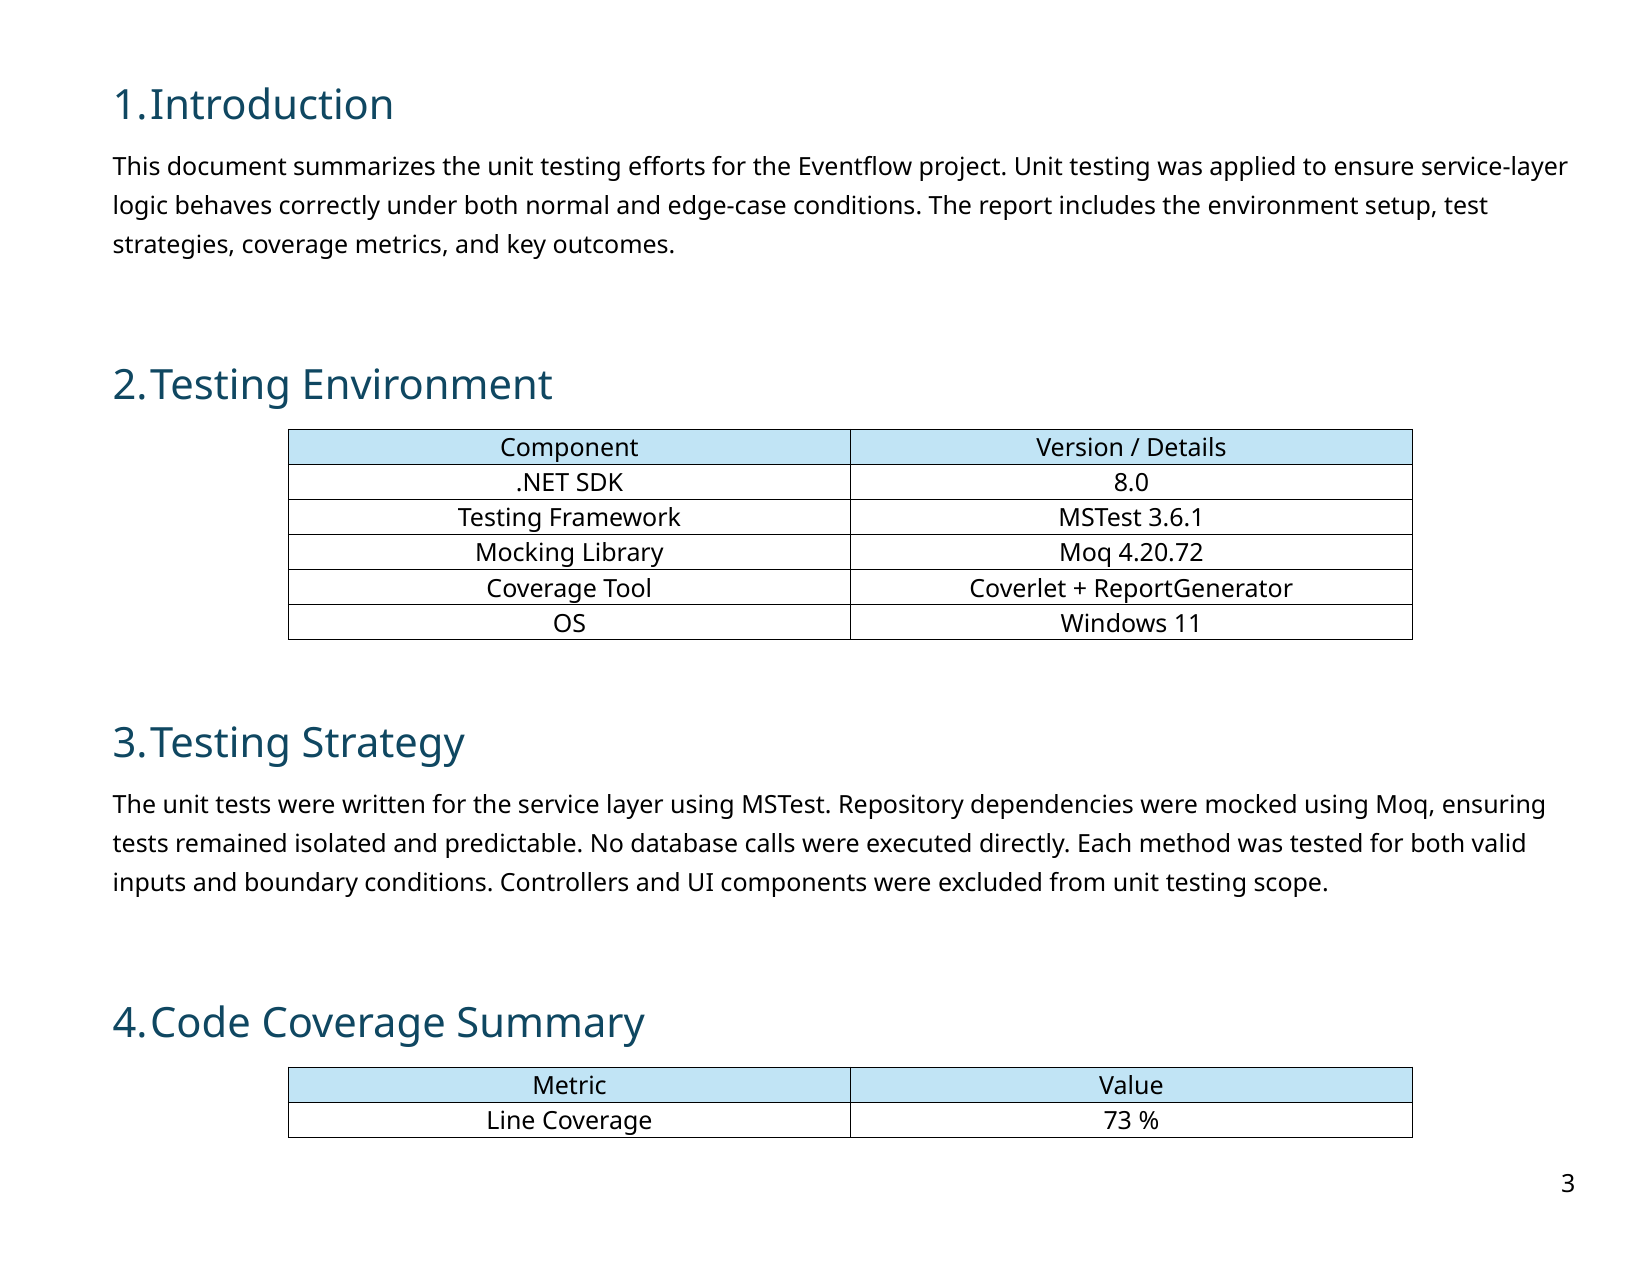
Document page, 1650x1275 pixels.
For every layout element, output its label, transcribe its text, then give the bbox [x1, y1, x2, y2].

text The unit tests were written for the service layer using MSTest. Repository dependencies were mocked using Moq, ensuring tests remained isolated and predictable. No database calls were executed directly. Each method was tested for both valid inputs and boundary conditions. Controllers and UI components were excluded from unit testing scope. [112, 786, 1575, 899]
table_cell 73 % [851, 1103, 1412, 1137]
table_cell 8.0 [851, 465, 1412, 499]
table_cell OS [289, 605, 850, 639]
table_cell Testing Framework [289, 500, 850, 534]
table_cell Windows 11 [851, 605, 1412, 639]
table_cell Line Coverage [289, 1103, 850, 1137]
subtitle Introduction [112, 75, 1575, 132]
table_header Value [851, 1068, 1412, 1102]
text This document summarizes the unit testing efforts for the Eventflow project. Unit testing was applied to ensure service-layer logic behaves correctly under both normal and edge-case conditions. The report includes the environment setup, test strategies, coverage metrics, and key outcomes. [112, 148, 1575, 261]
table_header Version / Details [851, 430, 1412, 464]
table_cell Coverage Tool [289, 570, 850, 604]
table_cell Moq 4.20.72 [851, 535, 1412, 569]
table_header Component [289, 430, 850, 464]
table_cell Coverlet + ReportGenerator [851, 570, 1412, 604]
subtitle Code Coverage Summary [112, 993, 1575, 1050]
subtitle Testing Environment [112, 355, 1575, 412]
table_cell MSTest 3.6.1 [851, 500, 1412, 534]
table_header Metric [289, 1068, 850, 1102]
table_cell .NET SDK [289, 465, 850, 499]
table_cell Mocking Library [289, 535, 850, 569]
subtitle Testing Strategy [112, 713, 1575, 770]
